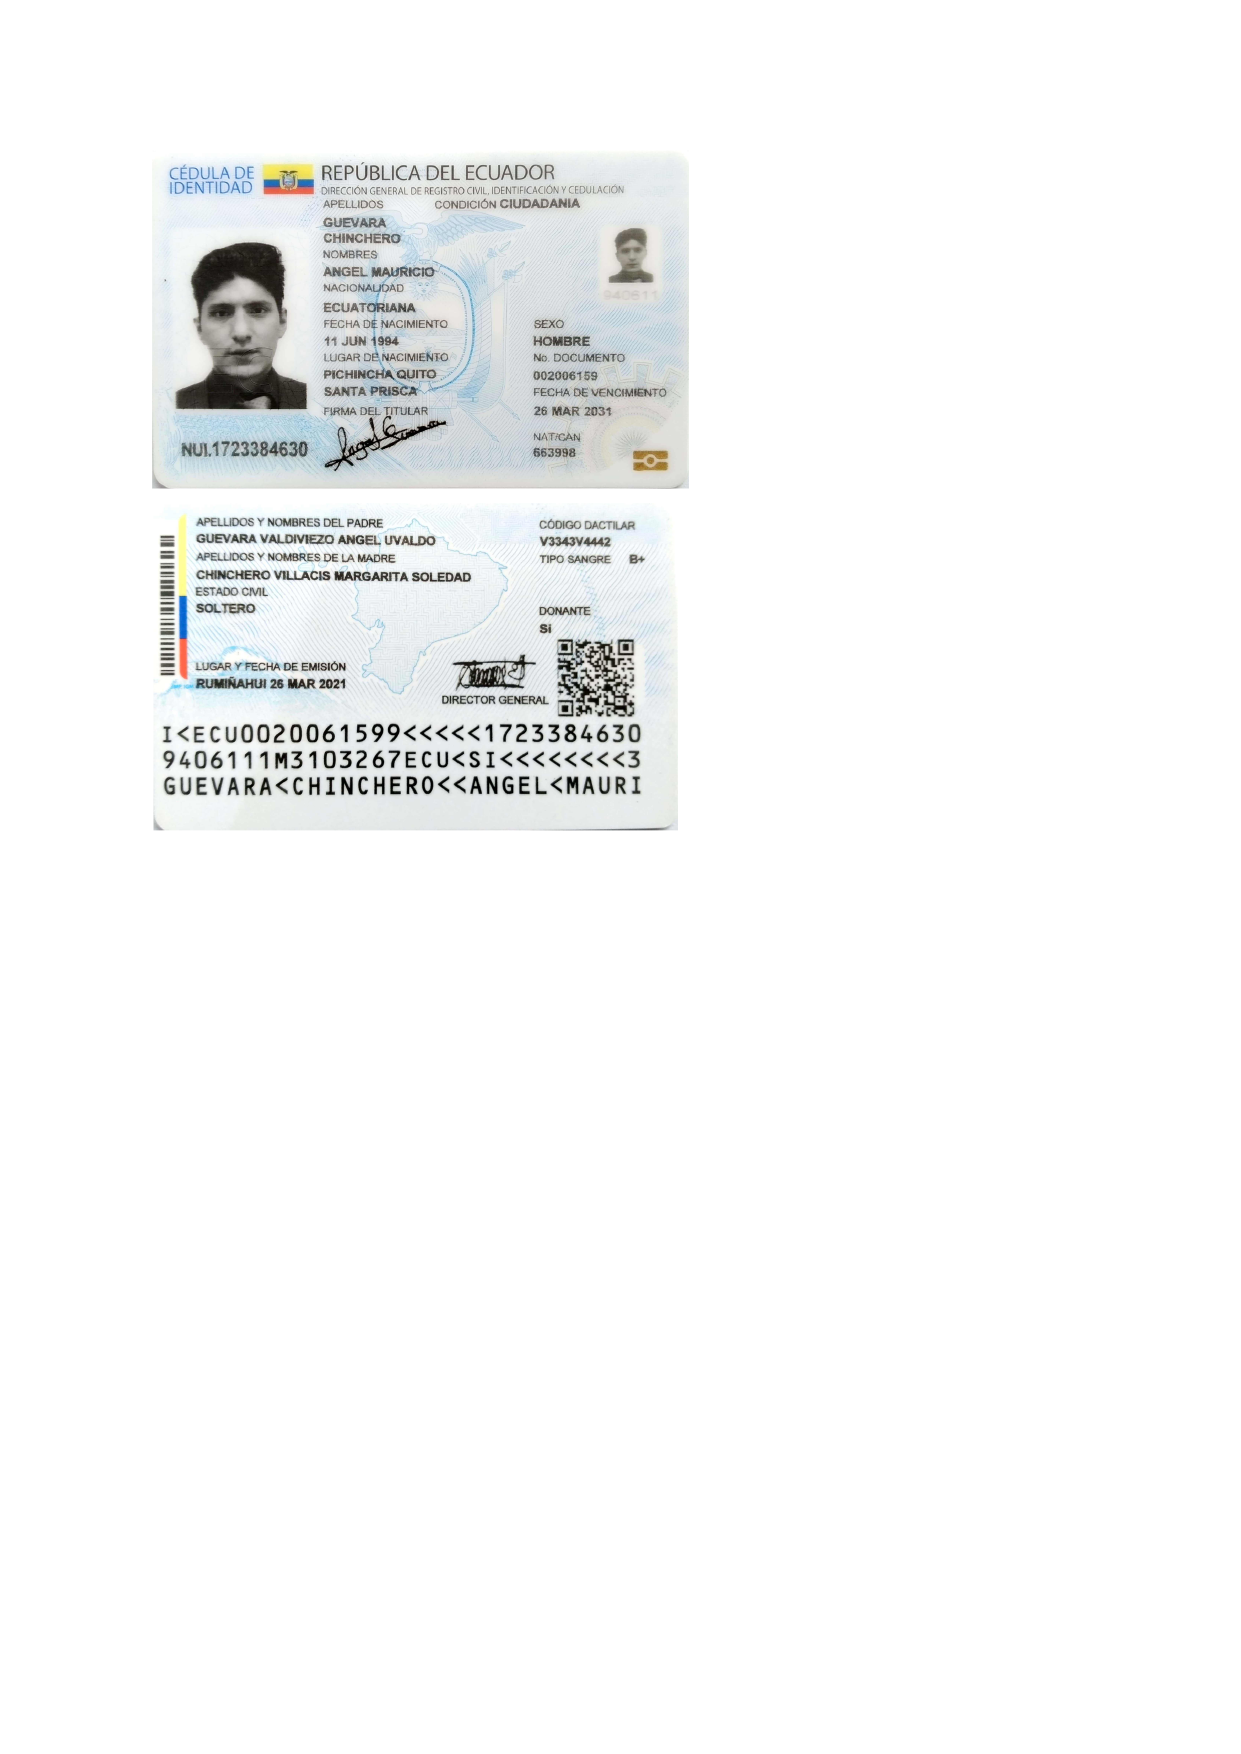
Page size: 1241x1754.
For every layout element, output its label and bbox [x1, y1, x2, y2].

picture [140, 150, 254, 180]
picture [601, 503, 678, 533]
